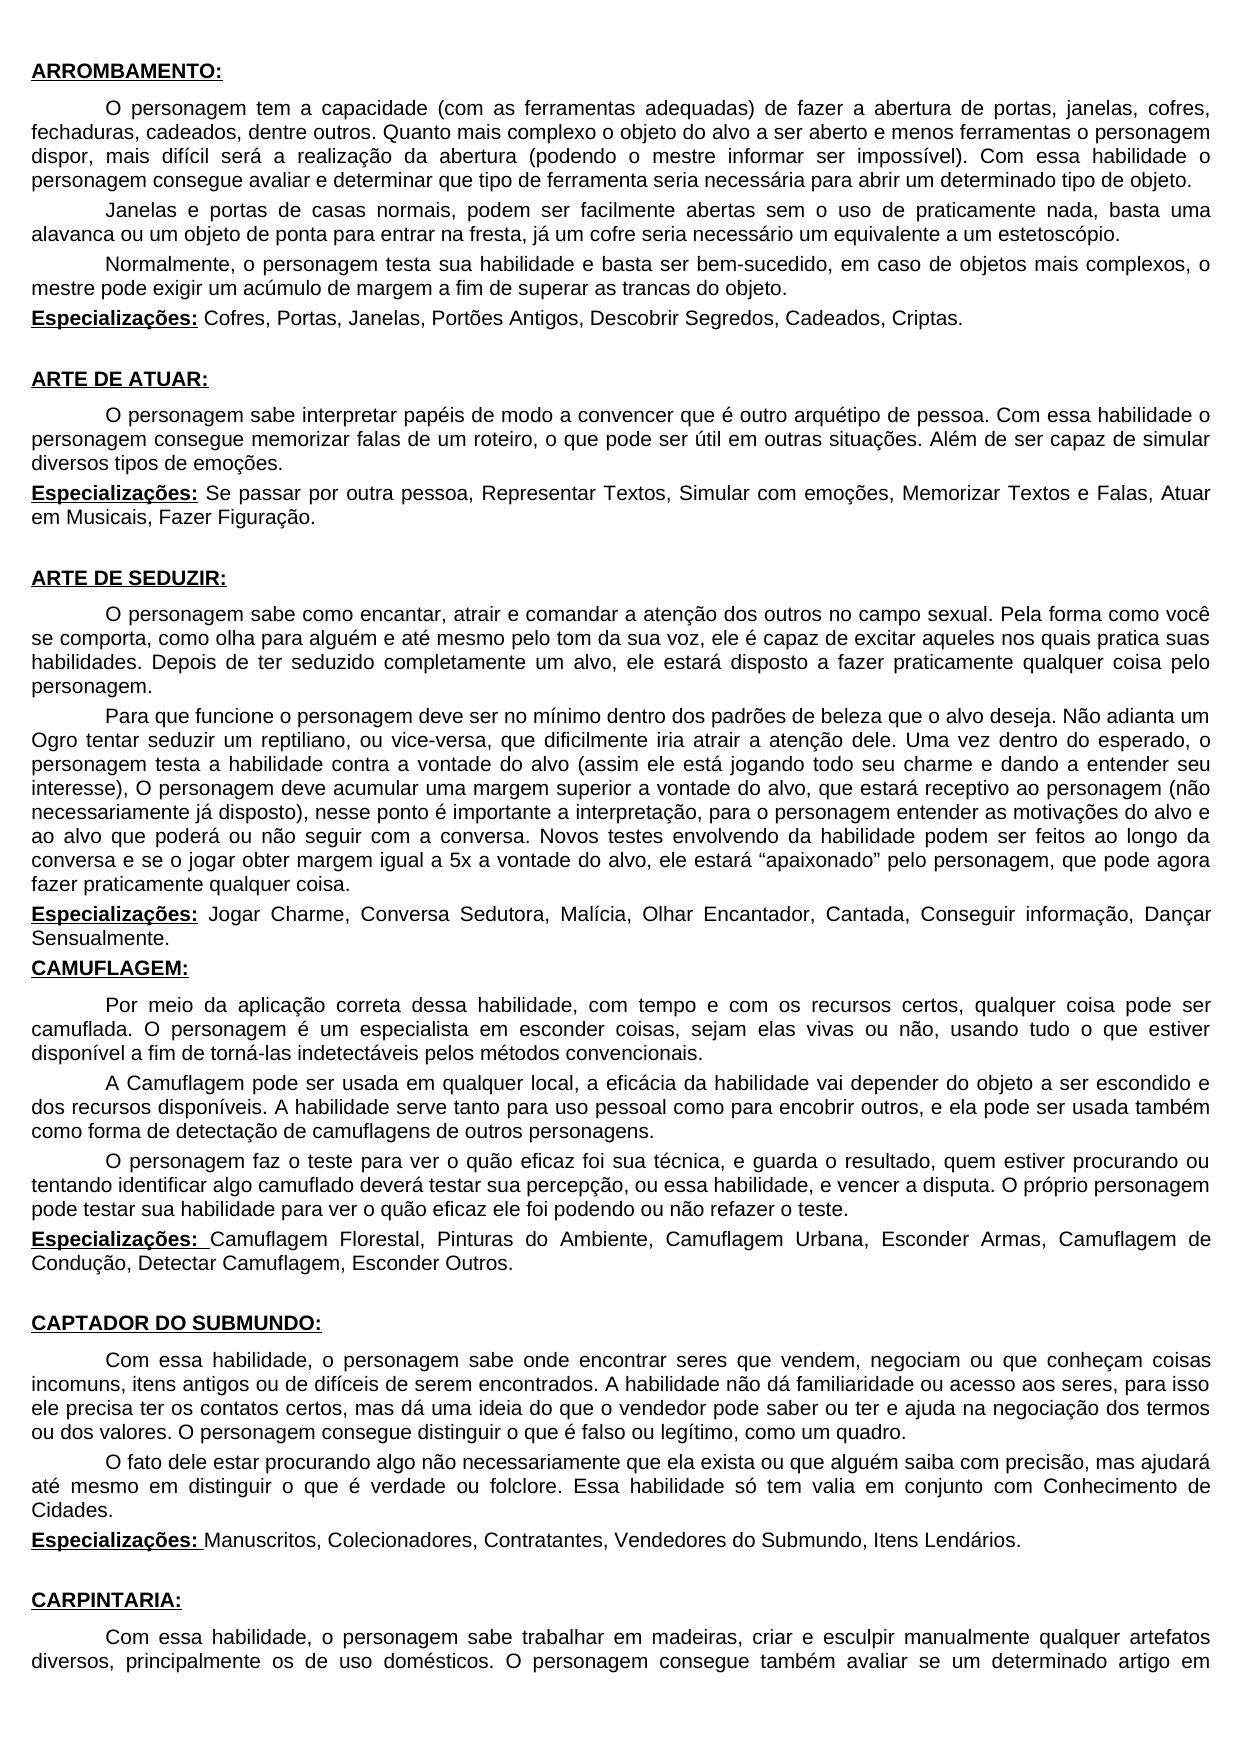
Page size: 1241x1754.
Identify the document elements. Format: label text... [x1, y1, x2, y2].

text Especializações: Manuscritos, Colecionadores, Contratantes, Vendedores do Submundo, Itens Lendários. [31, 1528, 1212, 1552]
text Especializações: Cofres, Portas, Janelas, Portões Antigos, Descobrir Segredos, Cadeados, Criptas. [31, 306, 1212, 330]
text Com essa habilidade, o personagem sabe onde encontrar seres que vendem, negociam ou que conheçam coisas incomuns, itens antigos ou de difíceis de serem encontrados. A habilidade não dá familiaridade ou acesso aos seres, para isso ele precisa ter os contatos certos, mas dá uma ideia do que o vendedor pode saber ou ter e ajuda na negociação dos termos ou dos valores. O personagem consegue distinguir o que é falso ou legítimo, como um quadro. [31, 1348, 1212, 1443]
text Especializações: Camuflagem Florestal, Pinturas do Ambiente, Camuflagem Urbana, Esconder Armas, Camuflagem de Condução, Detectar Camuflagem, Esconder Outros. [31, 1227, 1212, 1275]
text ARTE DE SEDUZIR: [31, 565, 1212, 589]
text Especializações: Jogar Charme, Conversa Sedutora, Malícia, Olhar Encantador, Cantada, Conseguir informação, Dançar Sensualmente. [31, 902, 1212, 950]
text A Camuflagem pode ser usada em qualquer local, a eficácia da habilidade vai depender do objeto a ser escondido e dos recursos disponíveis. A habilidade serve tanto para uso pessoal como para encobrir outros, e ela pode ser usada também como forma de detectação de camuflagens de outros personagens. [31, 1071, 1212, 1142]
text ARTE DE ATUAR: [31, 366, 1212, 390]
text O personagem tem a capacidade (com as ferramentas adequadas) de fazer a abertura de portas, janelas, cofres, fechaduras, cadeados, dentre outros. Quanto mais complexo o objeto do alvo a ser aberto e menos ferramentas o personagem dispor, mais difícil será a realização da abertura (podendo o mestre informar ser impossível). Com essa habilidade o personagem consegue avaliar e determinar que tipo de ferramenta seria necessária para abrir um determinado tipo de objeto. [31, 96, 1212, 191]
text Com essa habilidade, o personagem sabe trabalhar em madeiras, criar e esculpir manualmente qualquer artefatos diversos, principalmente os de uso domésticos. O personagem consegue também avaliar se um determinado artigo em [31, 1625, 1212, 1673]
text O fato dele estar procurando algo não necessariamente que ela exista ou que alguém saiba com precisão, mas ajudará até mesmo em distinguir o que é verdade ou folclore. Essa habilidade só tem valia em conjunto com Conhecimento de Cidades. [31, 1450, 1212, 1522]
text CAPTADOR DO SUBMUNDO: [31, 1311, 1212, 1335]
text CARPINTARIA: [31, 1588, 1212, 1612]
text Especializações: Se passar por outra pessoa, Representar Textos, Simular com emoções, Memorizar Textos e Falas, Atuar em Musicais, Fazer Figuração. [31, 481, 1212, 529]
text CAMUFLAGEM: [31, 956, 1212, 980]
text Normalmente, o personagem testa sua habilidade e basta ser bem-sucedido, em caso de objetos mais complexos, o mestre pode exigir um acúmulo de margem a fim de superar as trancas do objeto. [31, 252, 1212, 300]
text Por meio da aplicação correta dessa habilidade, com tempo e com os recursos certos, qualquer coisa pode ser camuflada. O personagem é um especialista em esconder coisas, sejam elas vivas ou não, usando tudo o que estiver disponível a fim de torná-las indetectáveis pelos métodos convencionais. [31, 992, 1212, 1064]
text O personagem sabe interpretar papéis de modo a convencer que é outro arquétipo de pessoa. Com essa habilidade o personagem consegue memorizar falas de um roteiro, o que pode ser útil em outras situações. Além de ser capaz de simular diversos tipos de emoções. [31, 403, 1212, 475]
text Para que funcione o personagem deve ser no mínimo dentro dos padrões de beleza que o alvo deseja. Não adianta um Ogro tentar seduzir um reptiliano, ou vice-versa, que dificilmente iria atrair a atenção dele. Uma vez dentro do esperado, o personagem testa a habilidade contra a vontade do alvo (assim ele está jogando todo seu charme e dando a entender seu interesse), O personagem deve acumular uma margem superior a vontade do alvo, que estará receptivo ao personagem (não necessariamente já disposto), nesse ponto é importante a interpretação, para o personagem entender as motivações do alvo e ao alvo que poderá ou não seguir com a conversa. Novos testes envolvendo da habilidade podem ser feitos ao longo da conversa e se o jogar obter margem igual a 5x a vontade do alvo, ele estará “apaixonado” pelo personagem, que pode agora fazer praticamente qualquer coisa. [31, 704, 1212, 896]
text O personagem faz o teste para ver o quão eficaz foi sua técnica, e guarda o resultado, quem estiver procurando ou tentando identificar algo camuflado deverá testar sua percepção, ou essa habilidade, e vencer a disputa. O próprio personagem pode testar sua habilidade para ver o quão eficaz ele foi podendo ou não refazer o teste. [31, 1149, 1212, 1221]
text Janelas e portas de casas normais, podem ser facilmente abertas sem o uso de praticamente nada, basta uma alavanca ou um objeto de ponta para entrar na fresta, já um cofre seria necessário um equivalente a um estetoscópio. [31, 198, 1212, 246]
text ARROMBAMENTO: [31, 59, 1212, 83]
text O personagem sabe como encantar, atrair e comandar a atenção dos outros no campo sexual. Pela forma como você se comporta, como olha para alguém e até mesmo pelo tom da sua voz, ele é capaz de excitar aqueles nos quais pratica suas habilidades. Depois de ter seduzido completamente um alvo, ele estará disposto a fazer praticamente qualquer coisa pelo personagem. [31, 602, 1212, 698]
